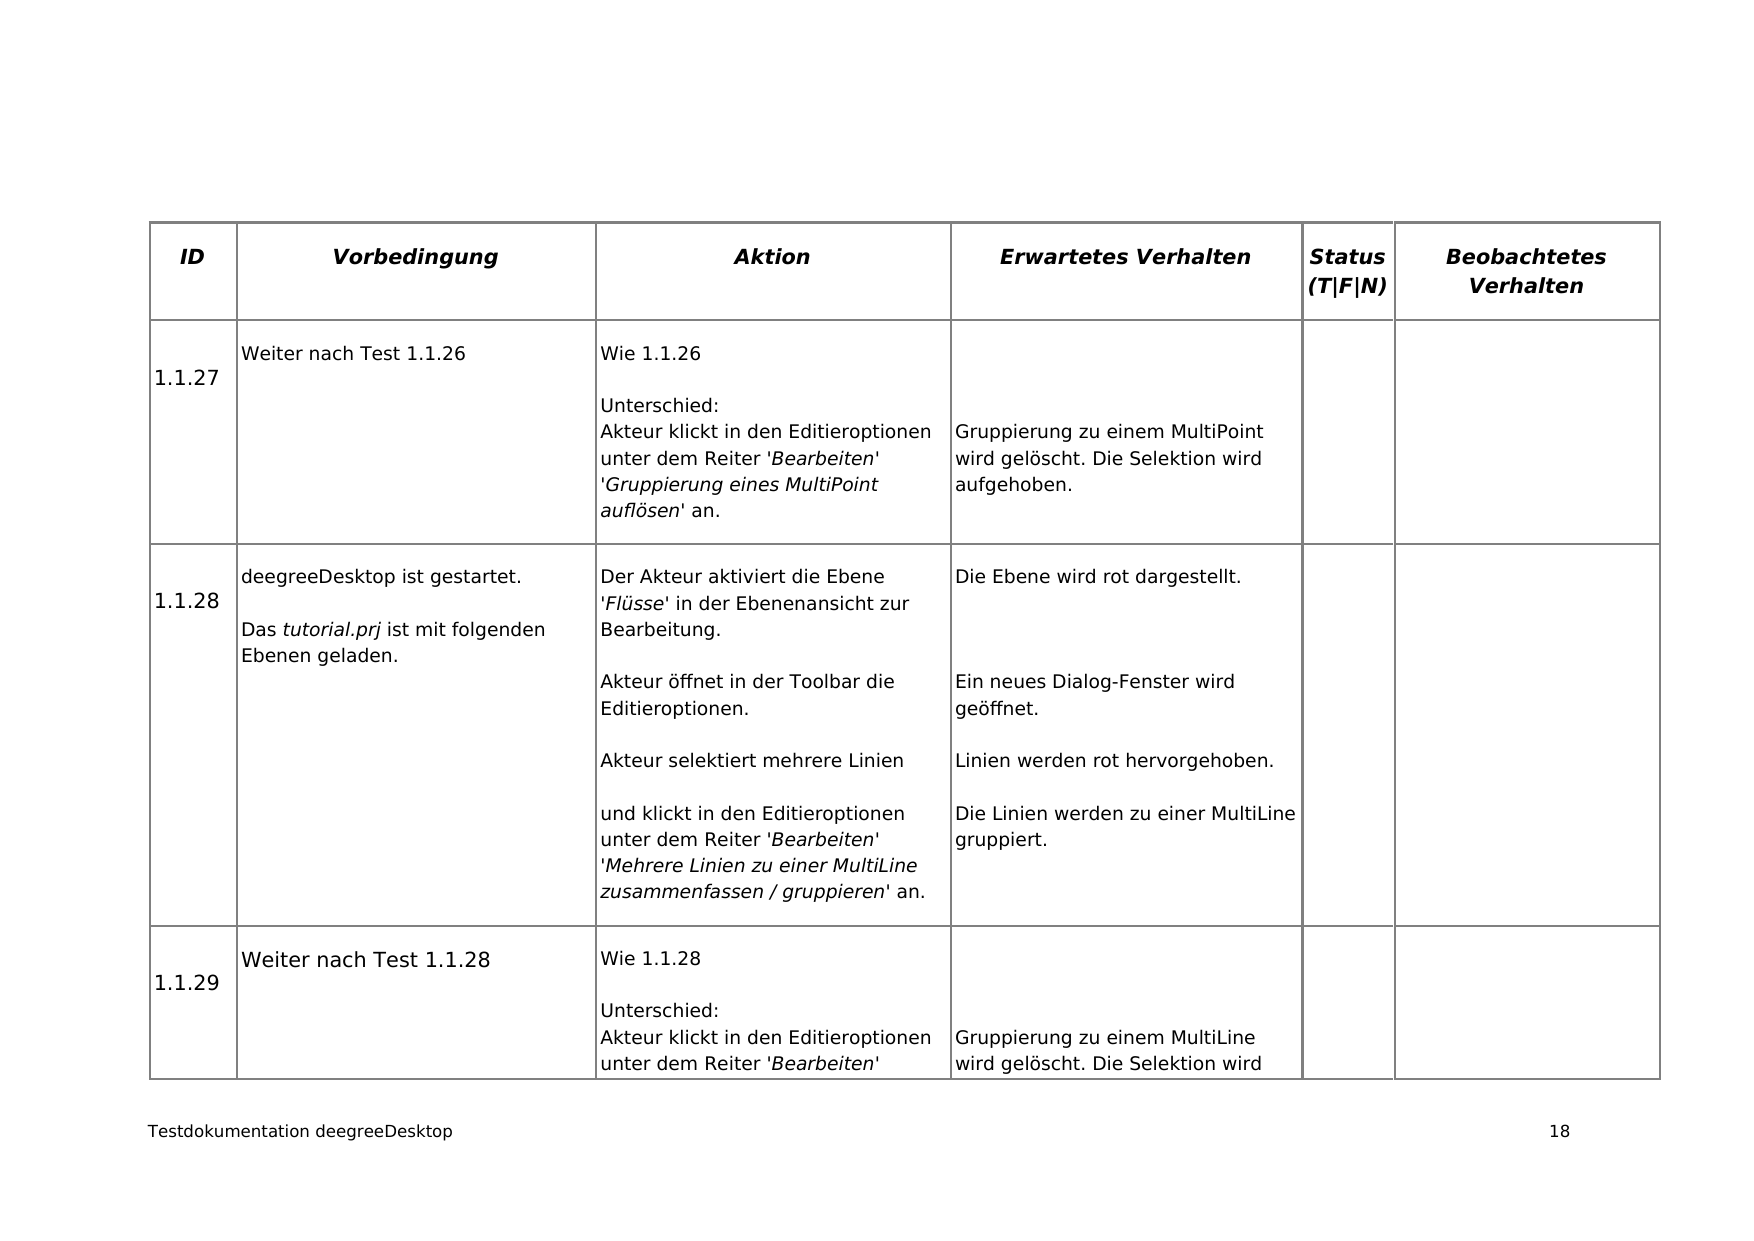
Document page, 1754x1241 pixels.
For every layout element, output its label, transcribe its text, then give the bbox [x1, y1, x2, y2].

table_cell [151, 321, 236, 543]
table_cell [1304, 545, 1393, 925]
table_cell Der Akteur aktiviert die Ebene 'Flüsse' in der Ebenenansicht zur Bearbeitung. Akteur öffnet in der Toolbar die Editieroptionen. Akteur selektiert mehrere Linien und klickt in den Editieroptionen unter dem Reiter 'Bearbeiten' 'Mehrere Linien zu einer MultiLine zusammenfassen / gruppieren' an. [597, 545, 950, 925]
table_header Beobachtetes Verhalten [1396, 224, 1659, 319]
table_cell Gruppierung zu einem MultiLine wird gelöscht. Die Selektion wird [952, 927, 1301, 1078]
table_cell deegreeDesktop ist gestartet. Das tutorial.prj ist mit folgenden Ebenen geladen. [238, 545, 595, 925]
table_header Status (T|F|N) [1304, 224, 1393, 319]
table_cell Gruppierung zu einem MultiPoint wird gelöscht. Die Selektion wird aufgehoben. [952, 321, 1301, 543]
table_cell [1396, 927, 1659, 1078]
table_cell [1304, 321, 1393, 543]
table_cell Wie 1.1.28 Unterschied: Akteur klickt in den Editieroptionen unter dem Reiter 'Bearbeiten' [597, 927, 950, 1078]
table_cell Die Ebene wird rot dargestellt. Ein neues Dialog-Fenster wird geöffnet. Linien werden rot hervorgehoben. Die Linien werden zu einer MultiLine gruppiert. [952, 545, 1301, 925]
table_header Erwartetes Verhalten [952, 224, 1301, 319]
table_cell [151, 545, 236, 925]
table_header Aktion [597, 224, 950, 319]
table_cell [1396, 545, 1659, 925]
table_cell Weiter nach Test 1.1.28 [238, 927, 595, 1078]
table_cell Weiter nach Test 1.1.26 [238, 321, 595, 543]
table_cell [151, 927, 236, 1078]
table_header Vorbedingung [238, 224, 595, 319]
table_cell [1396, 321, 1659, 543]
table_header ID [151, 224, 236, 319]
table_cell [1304, 927, 1393, 1078]
table_cell Wie 1.1.26 Unterschied: Akteur klickt in den Editieroptionen unter dem Reiter 'Bearbeiten' 'Gruppierung eines MultiPoint auflösen' an. [597, 321, 950, 543]
